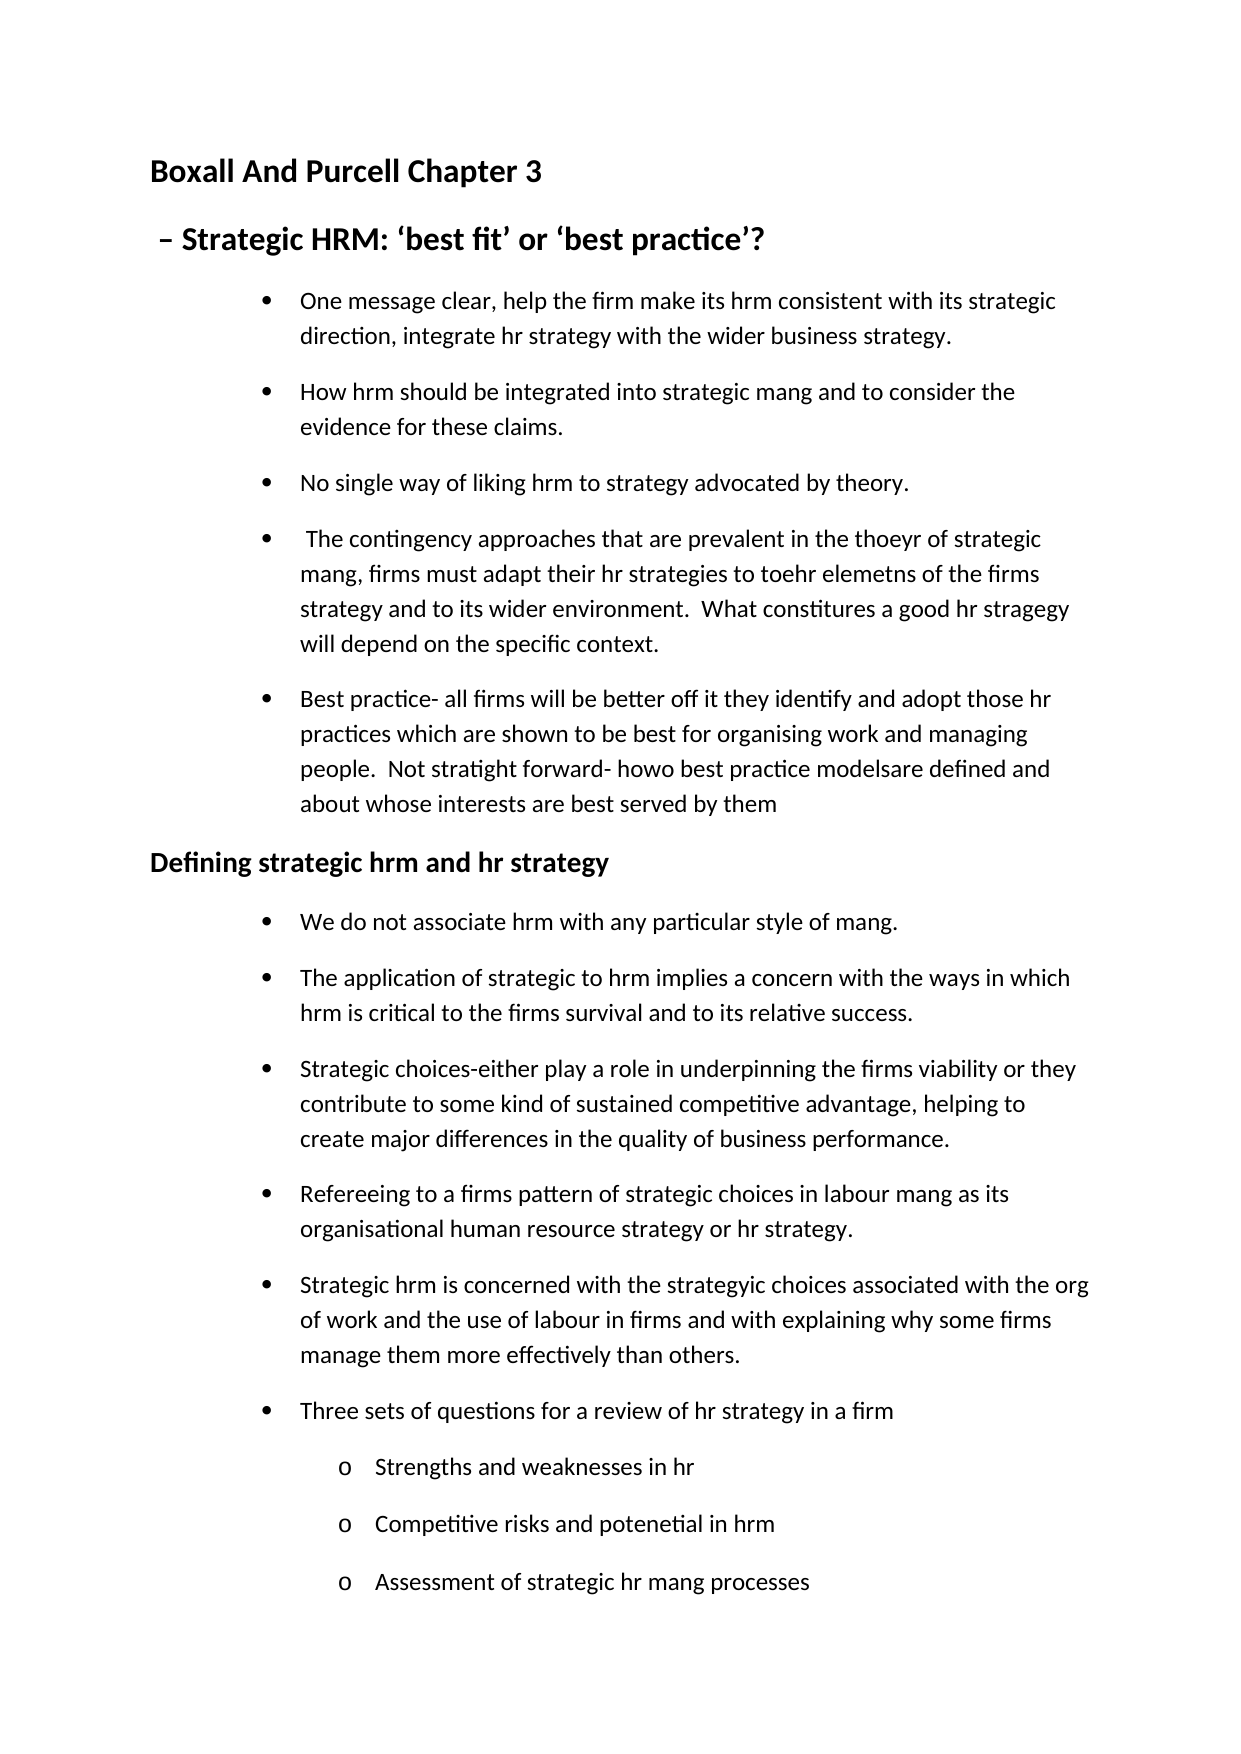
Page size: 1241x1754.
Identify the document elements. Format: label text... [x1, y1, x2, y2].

list Best practice- all firms will be better off it they identify and adopt those hr practices which are shown to be best for organising work and managing people. Not stratight forward- howo best practice modelsare defined and about whose interests are best served by them [262, 683, 1090, 819]
list Strategic choices-either play a role in underpinning the firms viability or they contribute to some kind of sustained competitive advantage, helping to create major differences in the quality of business performance. [262, 1053, 1090, 1153]
text Boxall And Purcell Chapter 3 [150, 150, 1090, 191]
text Defining strategic hrm and hr strategy [150, 844, 1090, 880]
list Three sets of questions for a review of hr strategy in a firm [262, 1395, 1090, 1426]
list No single way of liking hrm to strategy advocated by theory. [262, 467, 1090, 497]
list The contingency approaches that are prevalent in the thoeyr of strategic mang, firms must adapt their hr strategies to toehr elemetns of the firms strategy and to its wider environment. What constitures a good hr stragegy will depend on the specific context. [262, 523, 1090, 658]
list Assessment of strategic hr mang processes [337, 1566, 1090, 1597]
list How hrm should be integrated into strategic mang and to consider the evidence for these claims. [262, 376, 1090, 442]
list Strengths and weaknesses in hr [337, 1451, 1090, 1483]
list One message clear, help the firm make its hrm consistent with its strategic direction, integrate hr strategy with the wider business strategy. [262, 285, 1090, 351]
list Strategic hrm is concerned with the strategyic choices associated with the org of work and the use of labour in firms and with explaining why some firms manage them more effectively than others. [262, 1269, 1090, 1370]
list Competitive risks and potenetial in hrm [337, 1508, 1090, 1540]
list Refereeing to a firms pattern of strategic choices in labour mang as its organisational human resource strategy or hr strategy. [262, 1179, 1090, 1244]
text – Strategic HRM: ‘best fit’ or ‘best practice’? [150, 218, 1090, 258]
list We do not associate hrm with any particular style of mang. [262, 906, 1090, 937]
list The application of strategic to hrm implies a concern with the ways in which hrm is critical to the firms survival and to its relative success. [262, 962, 1090, 1027]
